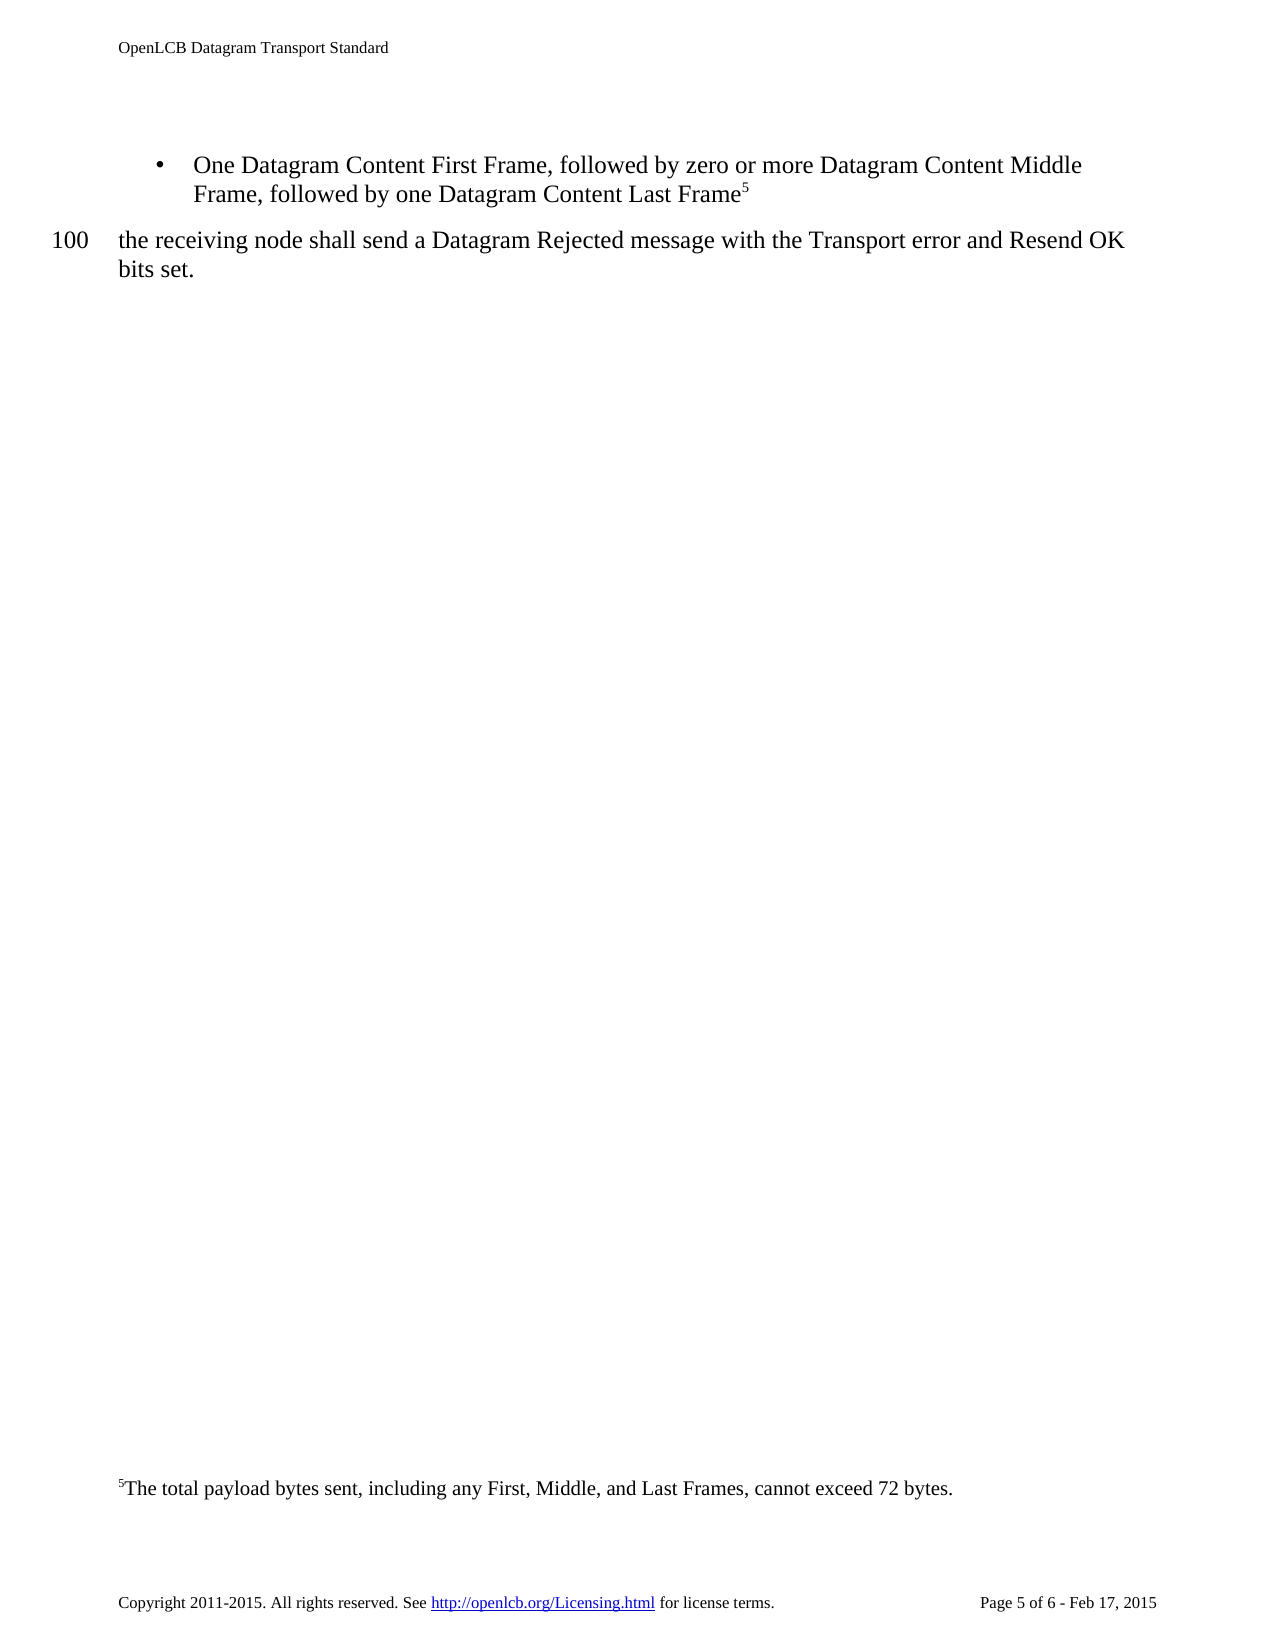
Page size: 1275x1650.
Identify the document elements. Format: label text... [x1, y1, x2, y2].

text the receiving node shall send a Datagram Rejected message with the Transport error and Resend OK bits set. [118, 225, 1157, 283]
list One Datagram Content First Frame, followed by zero or more Datagram Content Middle Frame, followed by one Datagram Content Last Frame [156, 150, 1157, 207]
list The total payload bytes sent, including any First, Middle, and Last Frames, cannot exceed 72 bytes. [118, 1476, 1157, 1500]
